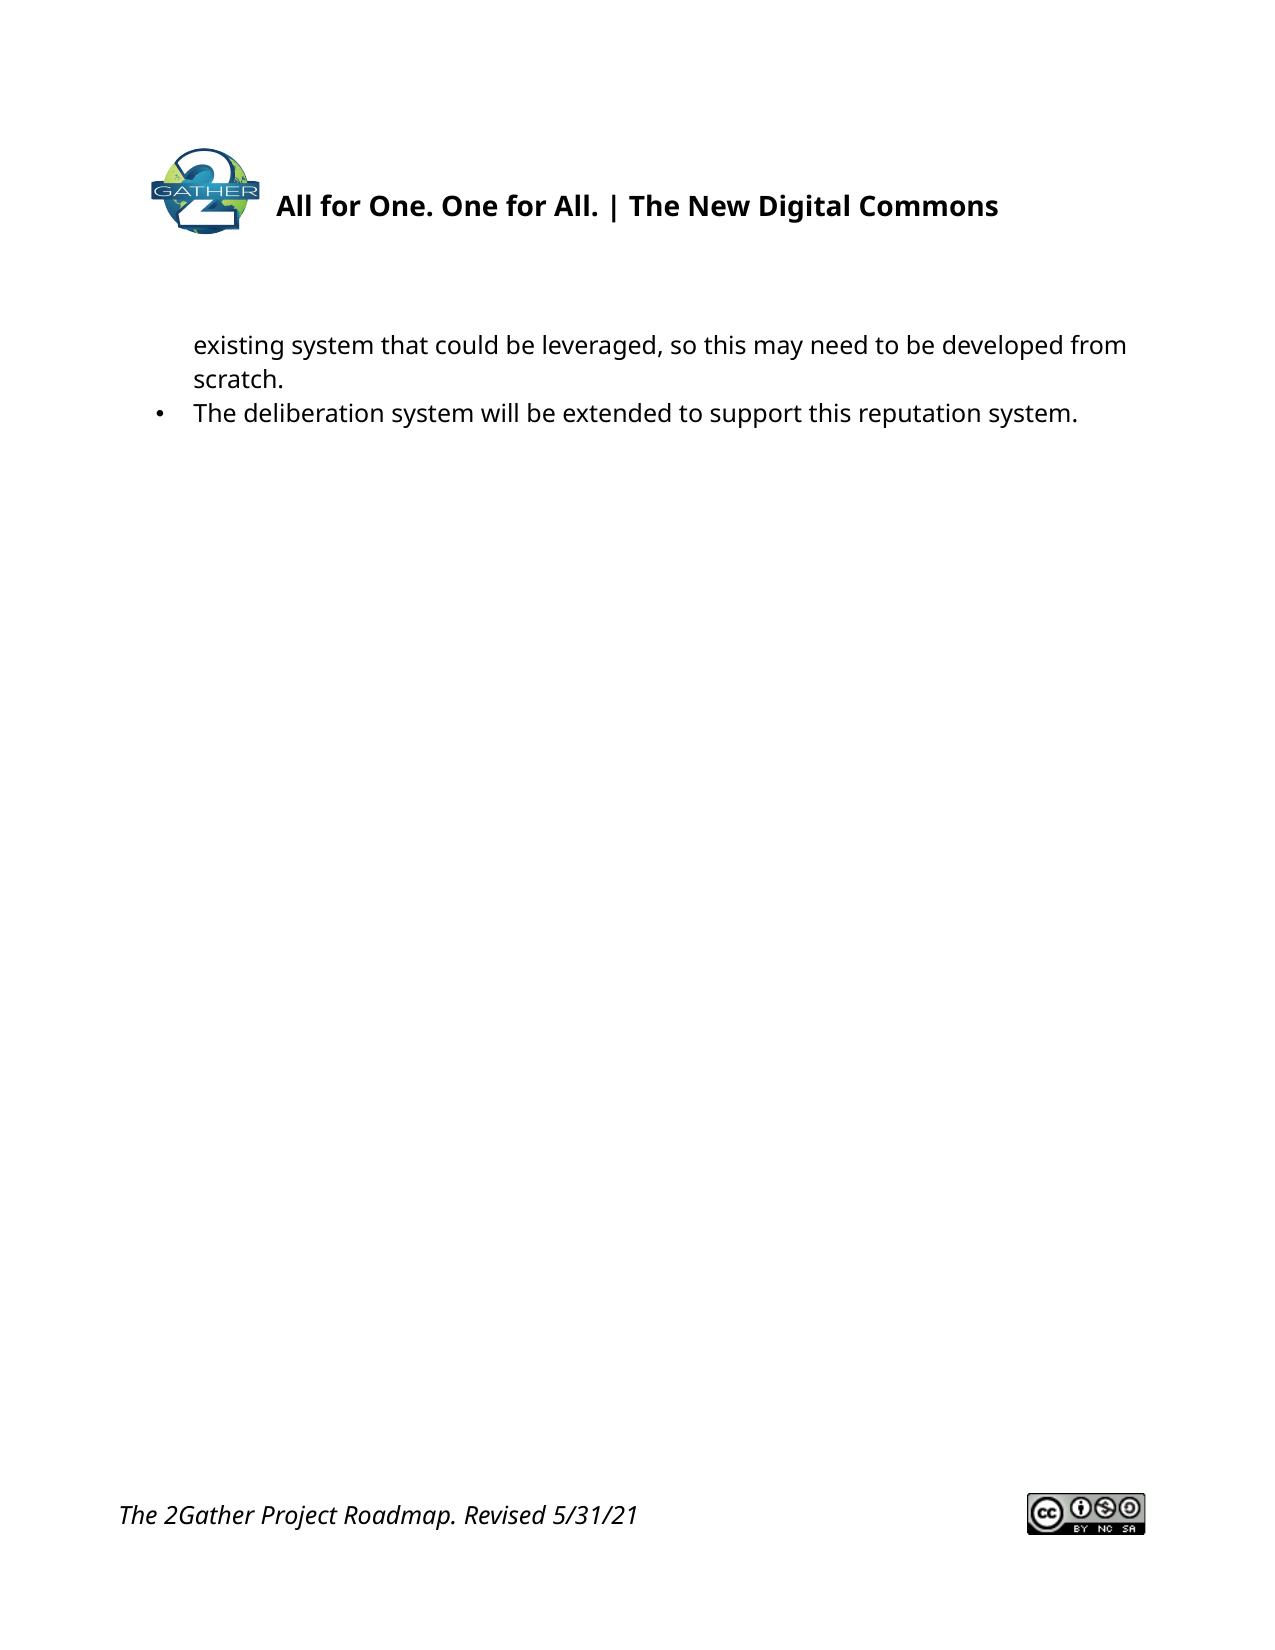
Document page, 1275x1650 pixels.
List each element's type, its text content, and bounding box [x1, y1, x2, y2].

list The deliberation system will be extended to support this reputation system. [156, 396, 1157, 430]
picture [1027, 1493, 1146, 1535]
list existing system that could be leveraged, so this may need to be developed from scratch. [156, 328, 1157, 396]
picture [124, 119, 285, 263]
